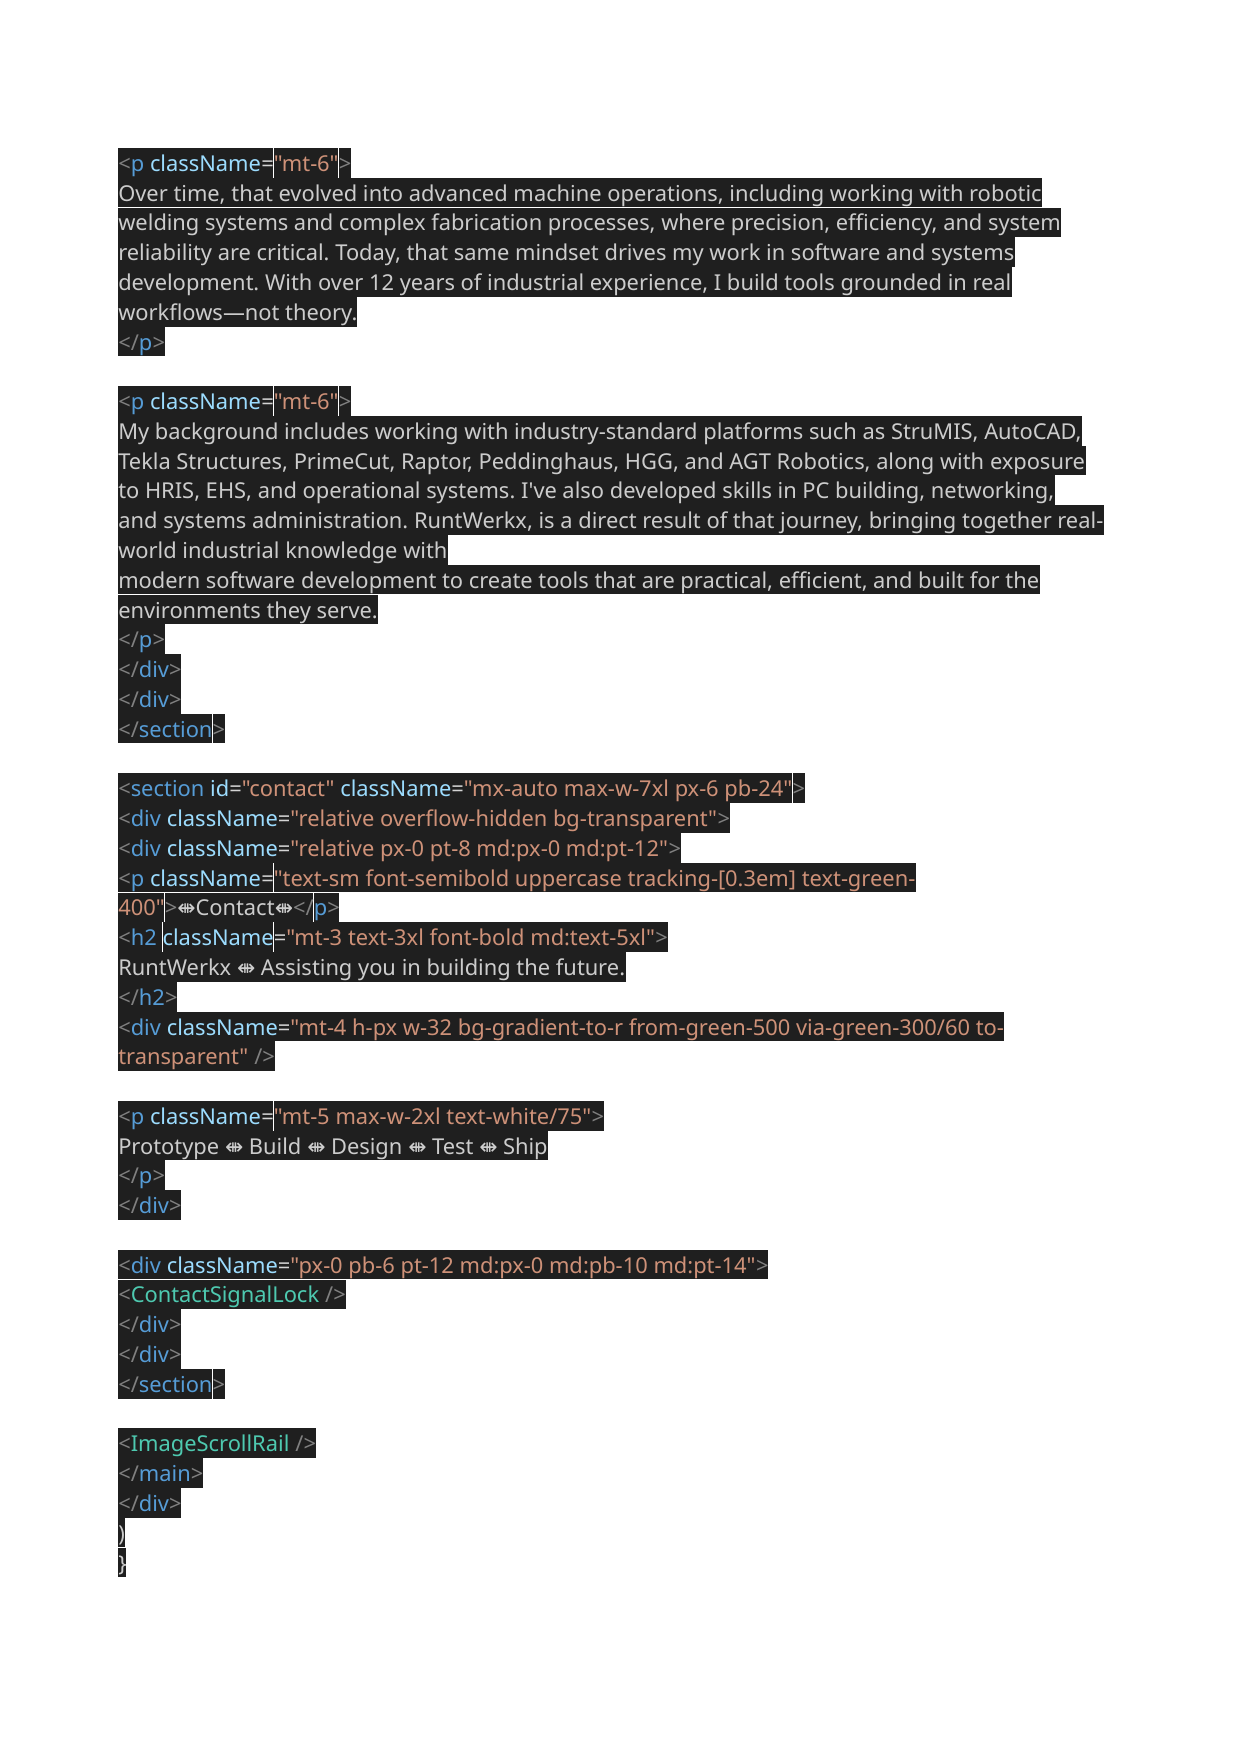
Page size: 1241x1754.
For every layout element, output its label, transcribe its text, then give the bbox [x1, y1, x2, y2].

text ) [118, 1518, 1122, 1547]
text </p> [118, 624, 1122, 654]
text <p className="mt-6"> [118, 148, 1122, 178]
text } [118, 1547, 1122, 1577]
text development. With over 12 years of industrial experience, I build tools grounded in real [118, 267, 1122, 297]
text <section id="contact" className="mx-auto max-w-7xl px-6 pb-24"> [118, 773, 1122, 803]
text <ImageScrollRail /> [118, 1428, 1122, 1458]
text </main> [118, 1458, 1122, 1488]
text Over time, that evolved into advanced machine operations, including working with robotic [118, 178, 1122, 207]
text modern software development to create tools that are practical, efficient, and built for the [118, 565, 1122, 594]
text </div> [118, 684, 1122, 714]
text reliability are critical. Today, that same mindset drives my work in software and systems [118, 237, 1122, 267]
text welding systems and complex fabrication processes, where precision, efficiency, and system [118, 207, 1122, 237]
text <ContactSignalLock /> [118, 1279, 1122, 1309]
text <p className="text-sm font-semibold uppercase tracking-[0.3em] text-green-400">⇼Contact⇼</p> [118, 863, 1122, 922]
text </p> [118, 327, 1122, 356]
text </div> [118, 1309, 1122, 1339]
text Tekla Structures, PrimeCut, Raptor, Peddinghaus, HGG, and AGT Robotics, along with exposure [118, 446, 1122, 475]
text <div className="relative overflow-hidden bg-transparent"> [118, 803, 1122, 833]
text My background includes working with industry-standard platforms such as StruMIS, AutoCAD, [118, 416, 1122, 446]
text RuntWerkx ⇼ Assisting you in building the future. [118, 952, 1122, 982]
text environments they serve. [118, 594, 1122, 624]
text and systems administration. RuntWerkx, is a direct result of that journey, bringing together real-world industrial knowledge with [118, 505, 1122, 565]
text <h2 className="mt-3 text-3xl font-bold md:text-5xl"> [118, 922, 1122, 952]
text <div className="px-0 pb-6 pt-12 md:px-0 md:pb-10 md:pt-14"> [118, 1250, 1122, 1279]
text <p className="mt-5 max-w-2xl text-white/75"> [118, 1101, 1122, 1131]
text </div> [118, 1339, 1122, 1369]
text </div> [118, 654, 1122, 684]
text to HRIS, EHS, and operational systems. I've also developed skills in PC building, networking, [118, 475, 1122, 505]
text </section> [118, 714, 1122, 743]
text </p> [118, 1160, 1122, 1190]
text </div> [118, 1190, 1122, 1220]
text workflows—not theory. [118, 297, 1122, 327]
text <div className="mt-4 h-px w-32 bg-gradient-to-r from-green-500 via-green-300/60 to-transparent" /> [118, 1012, 1122, 1071]
text <p className="mt-6"> [118, 386, 1122, 416]
text </section> [118, 1369, 1122, 1399]
text Prototype ⇼ Build ⇼ Design ⇼ Test ⇼ Ship [118, 1131, 1122, 1160]
text </div> [118, 1488, 1122, 1518]
text </h2> [118, 982, 1122, 1012]
text <div className="relative px-0 pt-8 md:px-0 md:pt-12"> [118, 833, 1122, 863]
